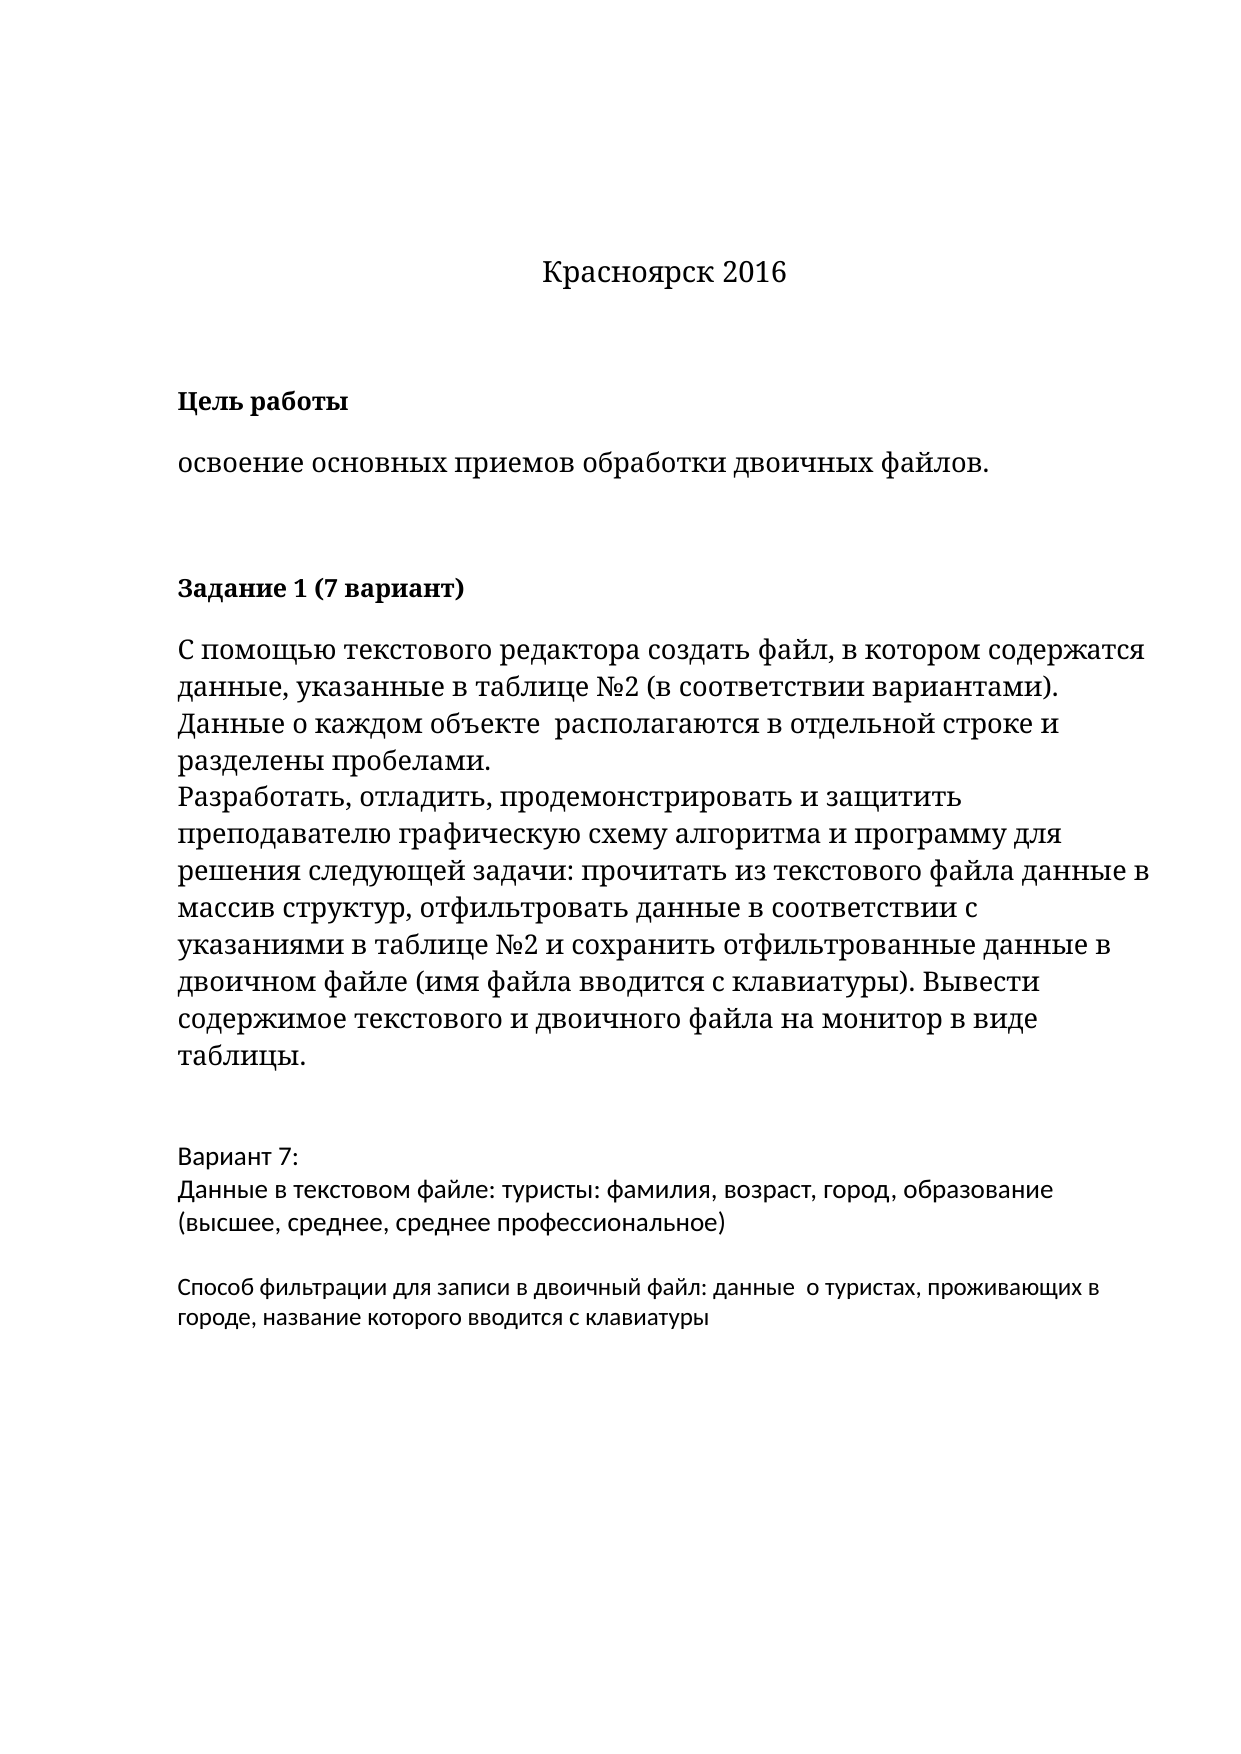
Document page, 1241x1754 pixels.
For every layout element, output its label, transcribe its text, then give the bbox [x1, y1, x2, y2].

text Вариант 7: [177, 1139, 1152, 1172]
text освоение основных приемов обработки двоичных файлов. [177, 444, 1152, 481]
text Красноярск 2016 [177, 251, 1152, 291]
text Способ фильтрации для записи в двоичный файл: данные о туристах, проживающих в городе, название которого вводится с клавиатуры [177, 1271, 1152, 1332]
text Задание 1 (7 вариант) [177, 570, 1152, 604]
text Разработать, отладить, продемонстрировать и защитить преподавателю графическую схему алгоритма и программу для решения следующей задачи: прочитать из текстового файла данные в массив структур, отфильтровать данные в соответствии с указаниями в таблице №2 и сохранить отфильтрованные данные в двоичном файле (имя файла вводится с клавиатуры). Вывести содержимое текстового и двоичного файла на монитор в виде таблицы. [177, 778, 1152, 1073]
text С помощью текстового редактора создать файл, в котором содержатся данные, указанные в таблице №2 (в соответствии вариантами). Данные о каждом объекте располагаются в отдельной строке и разделены пробелами. [177, 630, 1152, 778]
text Цель работы [177, 384, 1152, 418]
text Данные в текстовом файле: туристы: фамилия, возраст, город, образование (высшее, среднее, среднее профессиональное) [177, 1172, 1152, 1238]
